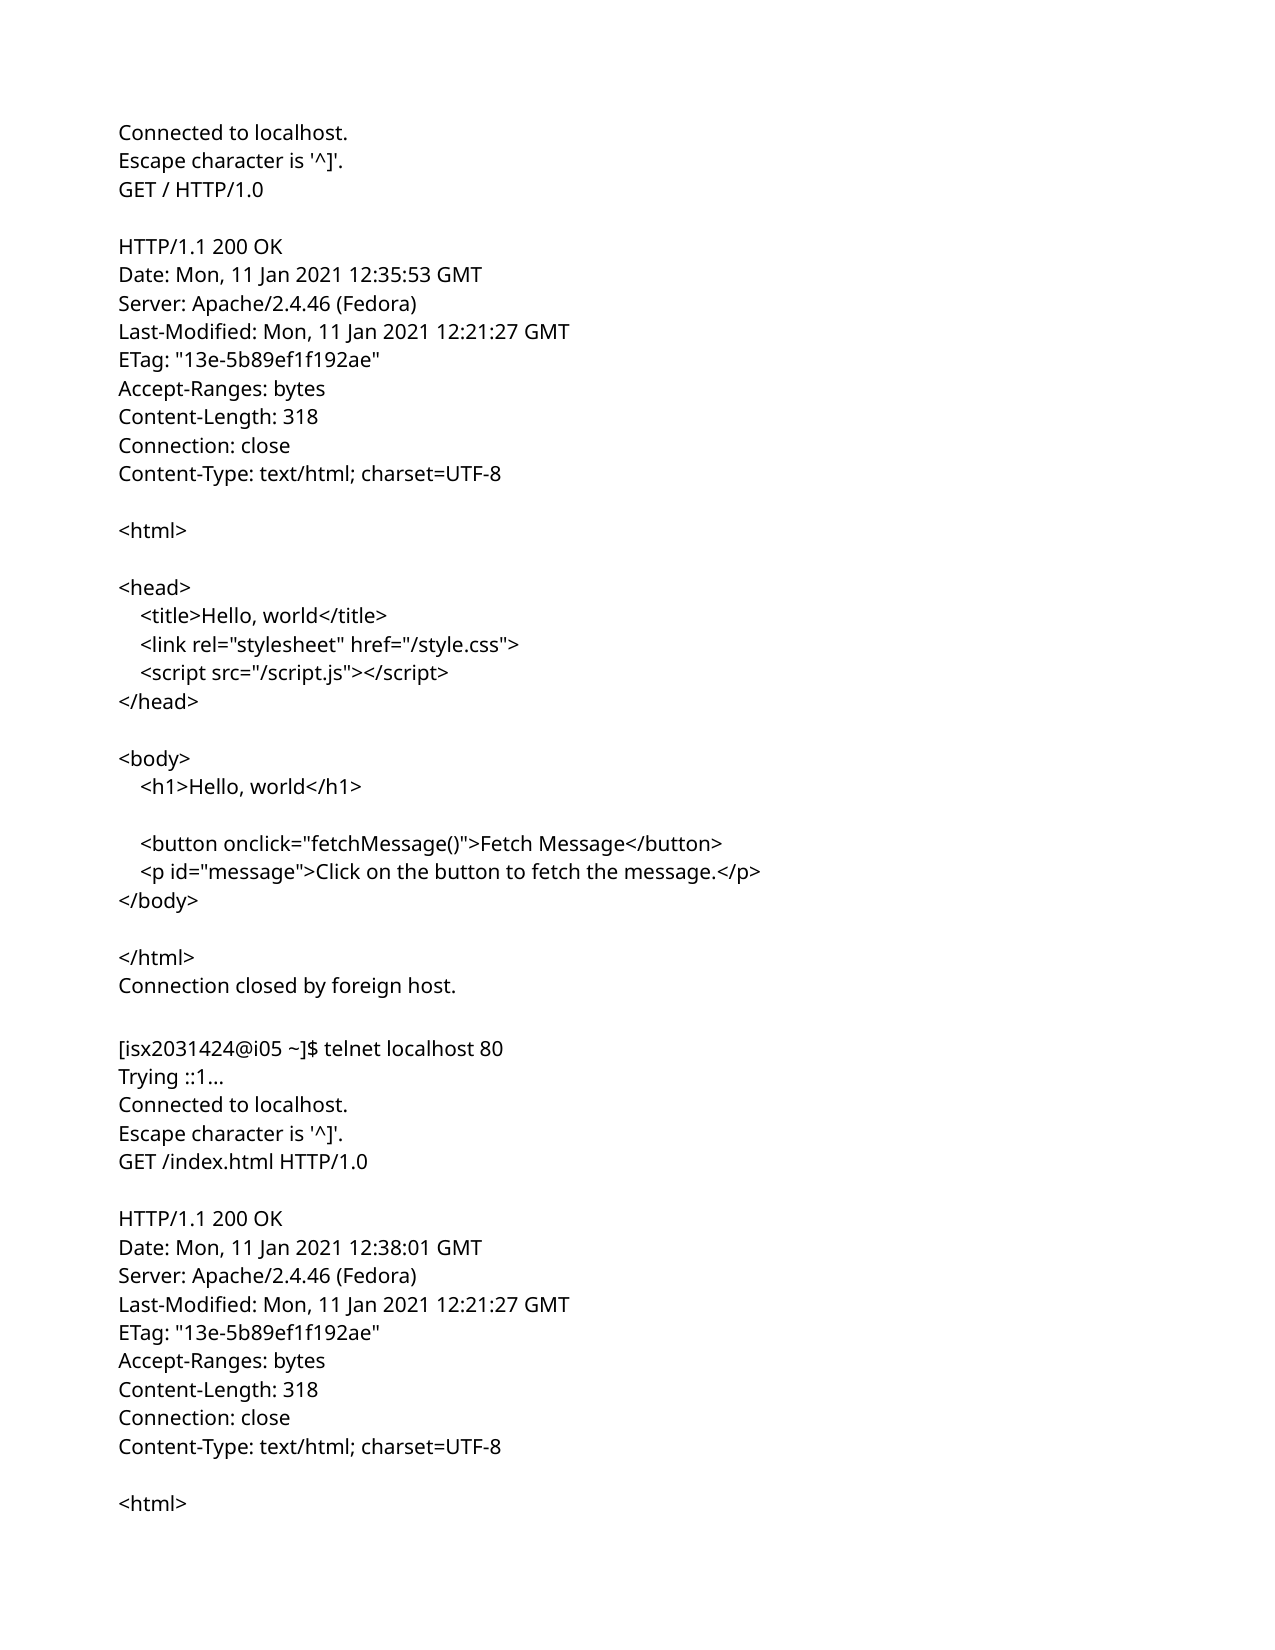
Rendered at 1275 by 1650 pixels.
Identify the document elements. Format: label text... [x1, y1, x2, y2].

text Escape character is '^]'. [118, 147, 1157, 175]
text Content-Length: 318 [118, 402, 1157, 431]
text [isx2031424@i05 ~]$ telnet localhost 80 [118, 1034, 1157, 1062]
text Connected to localhost. [118, 118, 1157, 147]
text Content-Type: text/html; charset=UTF-8 [118, 459, 1157, 488]
text <title>Hello, world</title> [118, 602, 1157, 630]
text GET / HTTP/1.0 [118, 175, 1157, 203]
text Server: Apache/2.4.46 (Fedora) [118, 1261, 1157, 1290]
text Date: Mon, 11 Jan 2021 12:35:53 GMT [118, 260, 1157, 289]
text Last-Modified: Mon, 11 Jan 2021 12:21:27 GMT [118, 1290, 1157, 1318]
text <p id="message">Click on the button to fetch the message.</p> [118, 857, 1157, 886]
text Accept-Ranges: bytes [118, 374, 1157, 402]
text Escape character is '^]'. [118, 1119, 1157, 1147]
text HTTP/1.1 200 OK [118, 232, 1157, 260]
text </head> [118, 687, 1157, 715]
text <h1>Hello, world</h1> [118, 772, 1157, 801]
text Last-Modified: Mon, 11 Jan 2021 12:21:27 GMT [118, 317, 1157, 346]
text </body> [118, 886, 1157, 914]
text <html> [118, 1489, 1157, 1517]
text Connection: close [118, 1403, 1157, 1432]
text ETag: "13e-5b89ef1f192ae" [118, 1318, 1157, 1347]
text Connection closed by foreign host. [118, 971, 1157, 1000]
text <head> [118, 573, 1157, 602]
text <link rel="stylesheet" href="/style.css"> [118, 630, 1157, 658]
text Connection: close [118, 431, 1157, 459]
text </html> [118, 943, 1157, 971]
text Content-Type: text/html; charset=UTF-8 [118, 1432, 1157, 1460]
text Content-Length: 318 [118, 1375, 1157, 1403]
text <html> [118, 516, 1157, 545]
text Accept-Ranges: bytes [118, 1347, 1157, 1375]
text <button onclick="fetchMessage()">Fetch Message</button> [118, 829, 1157, 857]
text ETag: "13e-5b89ef1f192ae" [118, 346, 1157, 374]
text Server: Apache/2.4.46 (Fedora) [118, 289, 1157, 317]
text GET /index.html HTTP/1.0 [118, 1147, 1157, 1176]
text <script src="/script.js"></script> [118, 658, 1157, 687]
text Connected to localhost. [118, 1091, 1157, 1119]
text HTTP/1.1 200 OK [118, 1204, 1157, 1233]
text <body> [118, 744, 1157, 772]
text Trying ::1... [118, 1062, 1157, 1091]
text Date: Mon, 11 Jan 2021 12:38:01 GMT [118, 1233, 1157, 1261]
